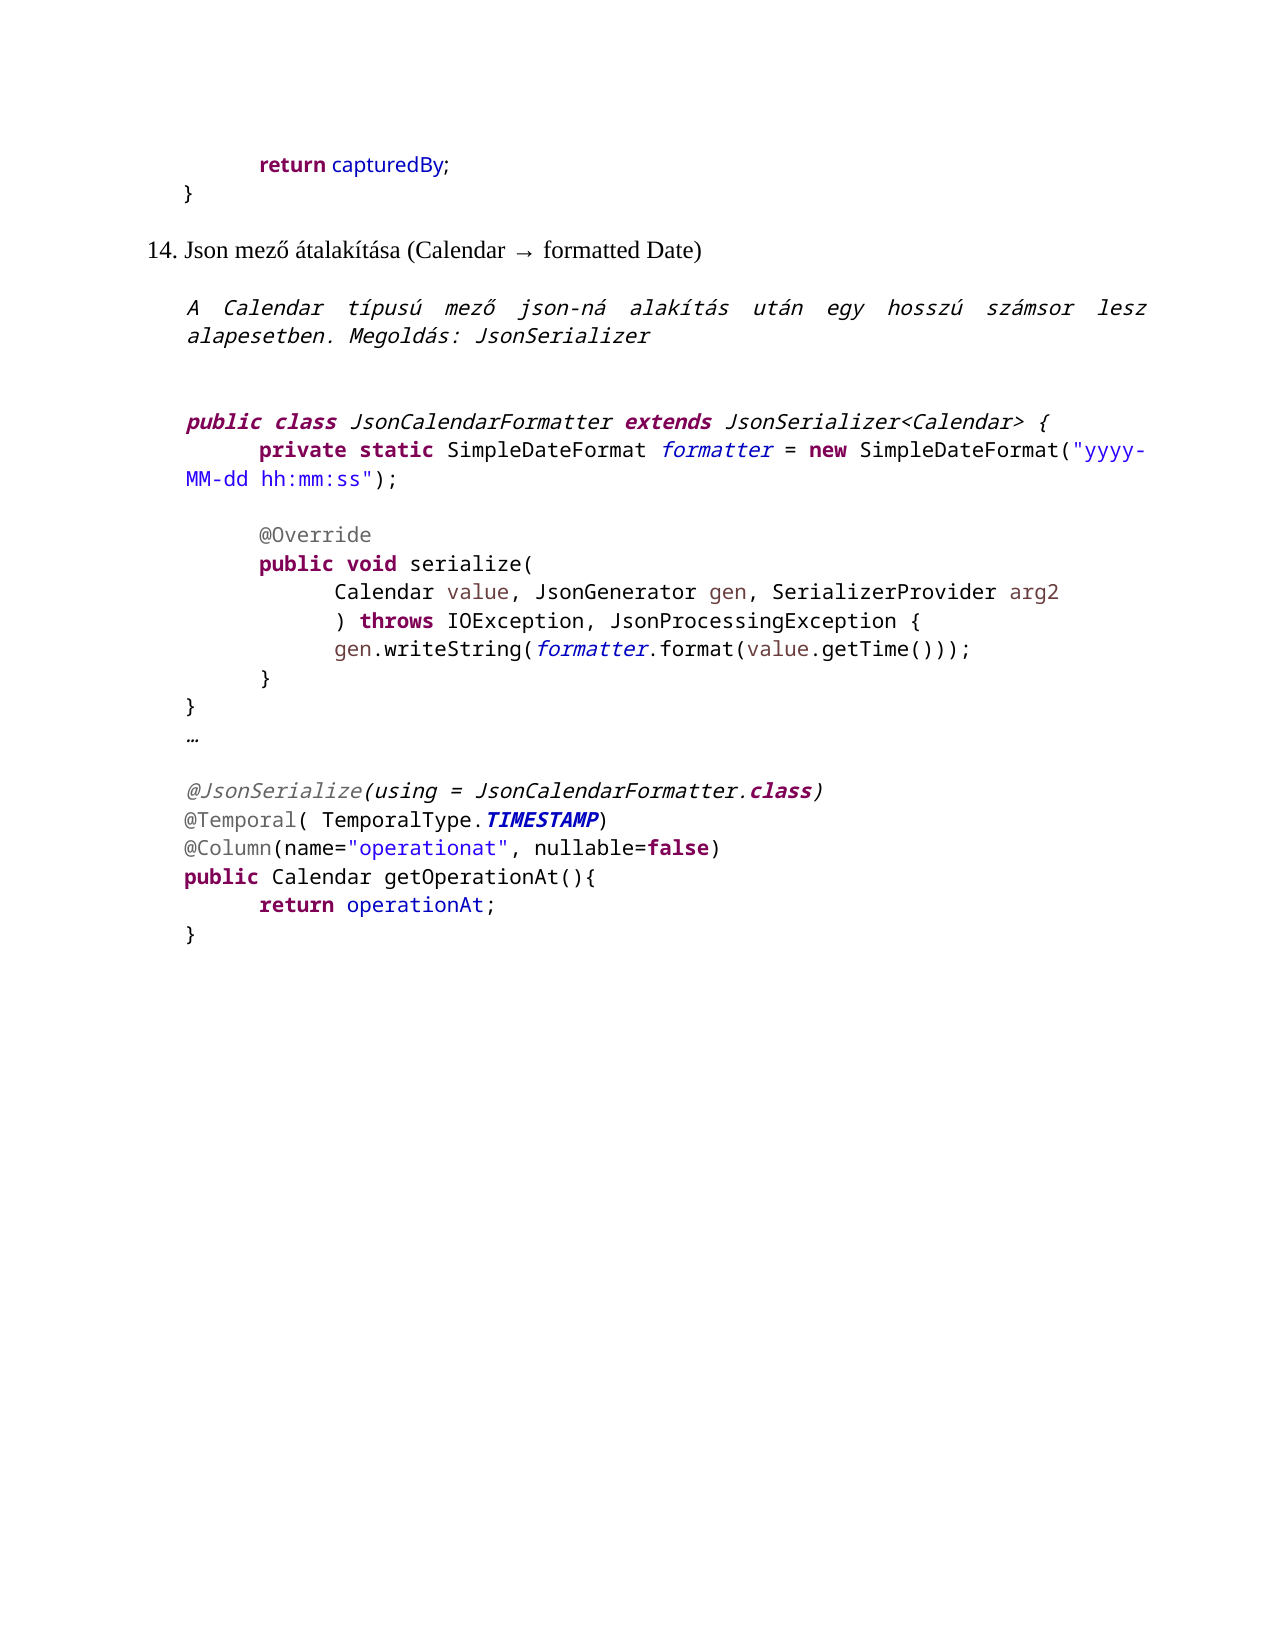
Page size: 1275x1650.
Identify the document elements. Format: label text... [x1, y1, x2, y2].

text ) throws IOException, JsonProcessingException { [186, 606, 1149, 634]
text @Override [186, 521, 1149, 549]
text private static SimpleDateFormat formatter = new SimpleDateFormat("yyyy-MM-dd hh:mm:ss"); [186, 435, 1149, 492]
text } [186, 663, 1149, 691]
text gen.writeString(formatter.format(value.getTime())); [186, 634, 1149, 663]
list Json mező átalakítása (Calendar → formatted Date) [147, 236, 1149, 264]
text @Column(name="operationat", nullable=false) [109, 833, 1149, 862]
text public class JsonCalendarFormatter extends JsonSerializer<Calendar> { [186, 407, 1149, 435]
text @JsonSerialize(using = JsonCalendarFormatter.class) [186, 777, 1149, 805]
text public void serialize( [186, 549, 1149, 577]
text } [109, 919, 1149, 947]
text return operationAt; [109, 890, 1149, 919]
text A Calendar típusú mező json-ná alakítás után egy hosszú számsor lesz alapesetben. Megoldás: JsonSerializer [186, 293, 1149, 350]
text } [109, 178, 1149, 207]
text @Temporal( TemporalType.TIMESTAMP) [109, 805, 1149, 833]
text public Calendar getOperationAt(){ [109, 862, 1149, 890]
text Calendar value, JsonGenerator gen, SerializerProvider arg2 [186, 577, 1149, 606]
text … [186, 720, 1149, 748]
text return capturedBy; [109, 150, 1149, 178]
text } [109, 691, 1149, 720]
